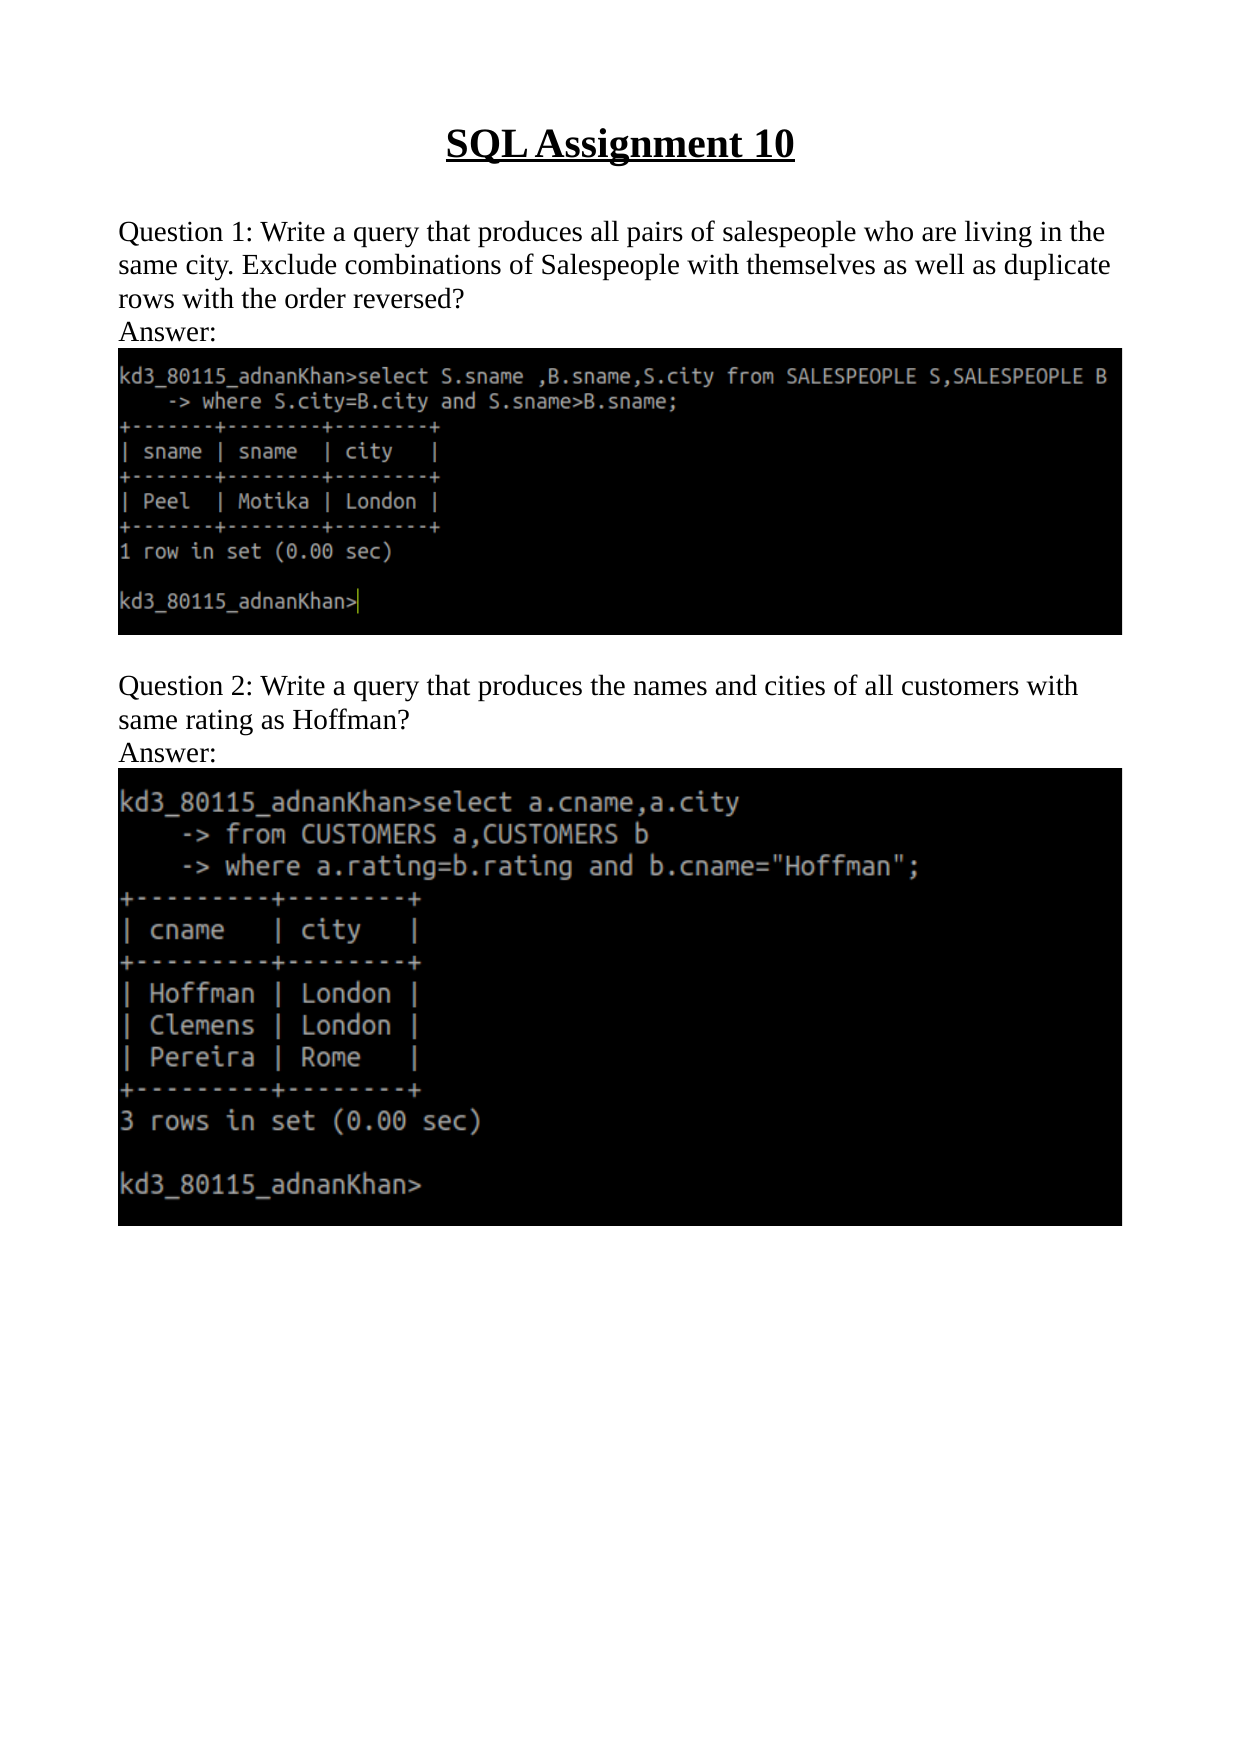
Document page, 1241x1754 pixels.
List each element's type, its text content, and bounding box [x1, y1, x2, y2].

text Answer: [118, 314, 1122, 348]
text Answer: [118, 735, 1122, 768]
text Question 2: Write a query that produces the names and cities of all customers with same rating as Hoffman? [118, 668, 1122, 735]
picture [118, 348, 1123, 635]
picture [118, 768, 1123, 1226]
text SQL Assignment 10 [118, 118, 1122, 166]
text Question 1: Write a query that produces all pairs of salespeople who are living in the same city. Exclude combinations of Salespeople with themselves as well as duplicate rows with the order reversed? [118, 214, 1122, 314]
